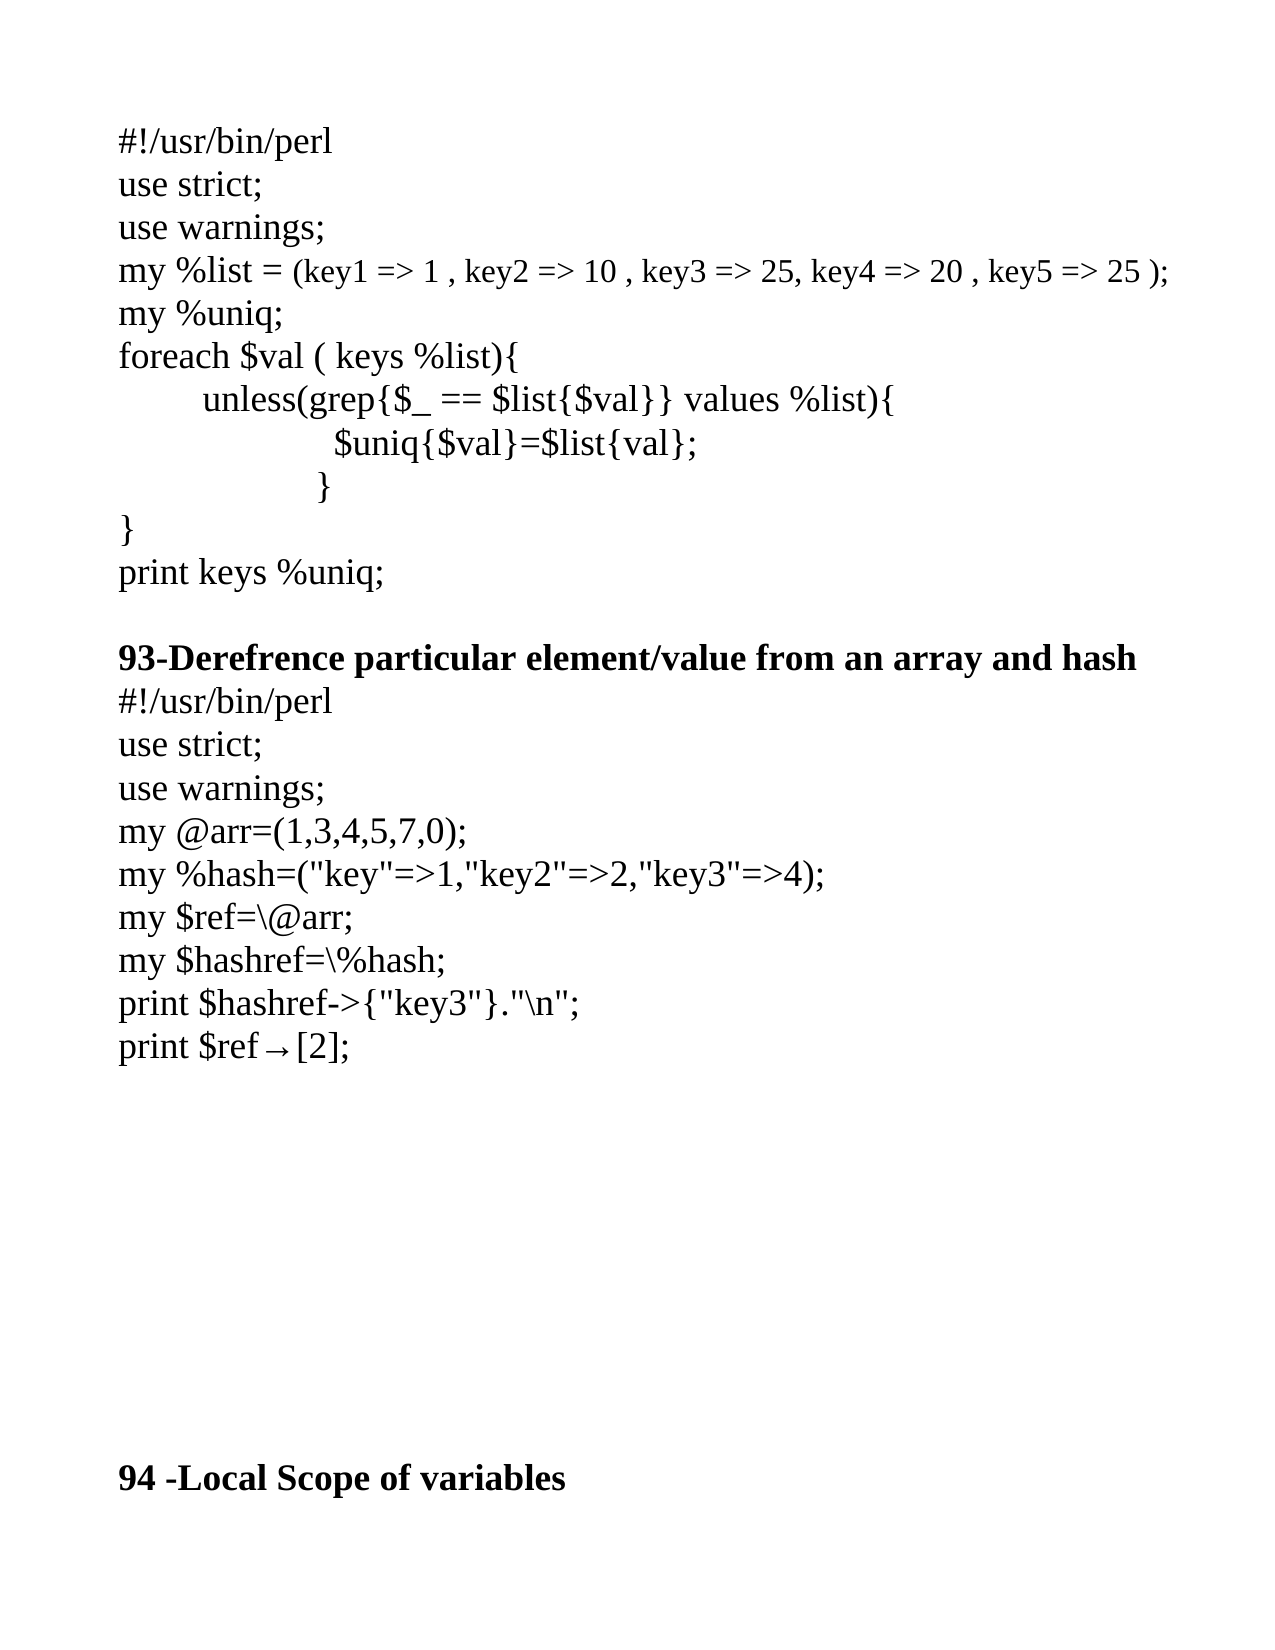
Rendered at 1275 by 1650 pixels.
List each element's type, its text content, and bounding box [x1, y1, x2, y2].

text } [118, 506, 1275, 549]
text print keys %uniq; [118, 549, 1275, 592]
text $uniq{$val}=$list{val}; [118, 420, 1275, 463]
text unless(grep{$_ == $list{$val}} values %list){ [118, 377, 1275, 420]
text use strict; [118, 161, 1275, 204]
text use warnings; [118, 204, 1275, 247]
text 94 -Local Scope of variables [118, 1455, 1275, 1498]
text my %list = (key1 => 1 , key2 => 10 , key3 => 25, key4 => 20 , key5 => 25 ); [118, 247, 1275, 291]
text #!/usr/bin/perl [118, 679, 1275, 722]
text 93-Derefrence particular element/value from an array and hash [118, 636, 1275, 679]
text my @arr=(1,3,4,5,7,0); my %hash=("key"=>1,"key2"=>2,"key3"=>4); my $ref=\@arr; my $hashref=\%hash; print $hashref->{"key3"}."\n"; print $ref→[2]; [118, 808, 1275, 1067]
text } [118, 463, 1275, 506]
text my %uniq; [118, 291, 1275, 334]
text use warnings; [118, 765, 1275, 808]
text #!/usr/bin/perl [118, 118, 1275, 161]
text use strict; [118, 722, 1275, 765]
text foreach $val ( keys %list){ [118, 334, 1275, 377]
